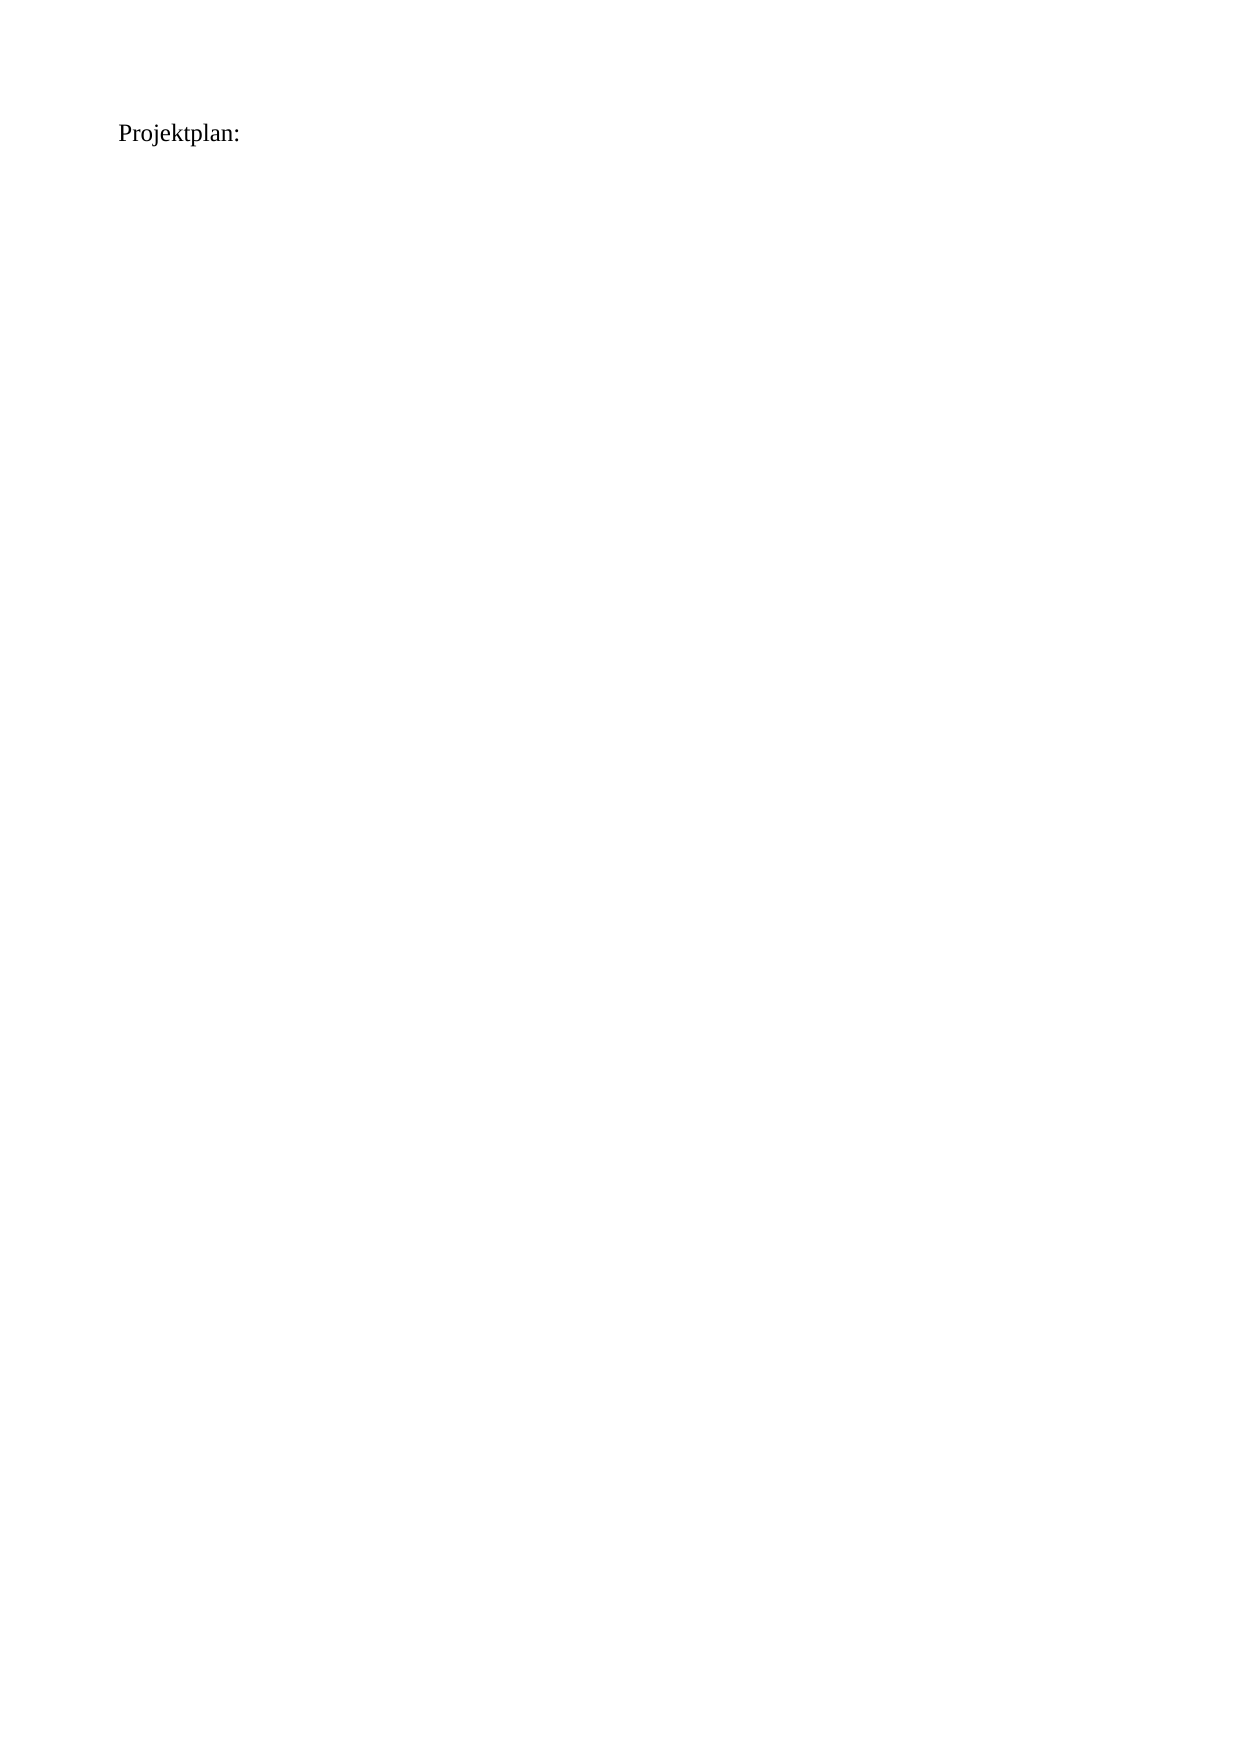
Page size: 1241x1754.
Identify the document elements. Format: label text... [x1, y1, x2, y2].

text Projektplan: [118, 118, 1122, 147]
